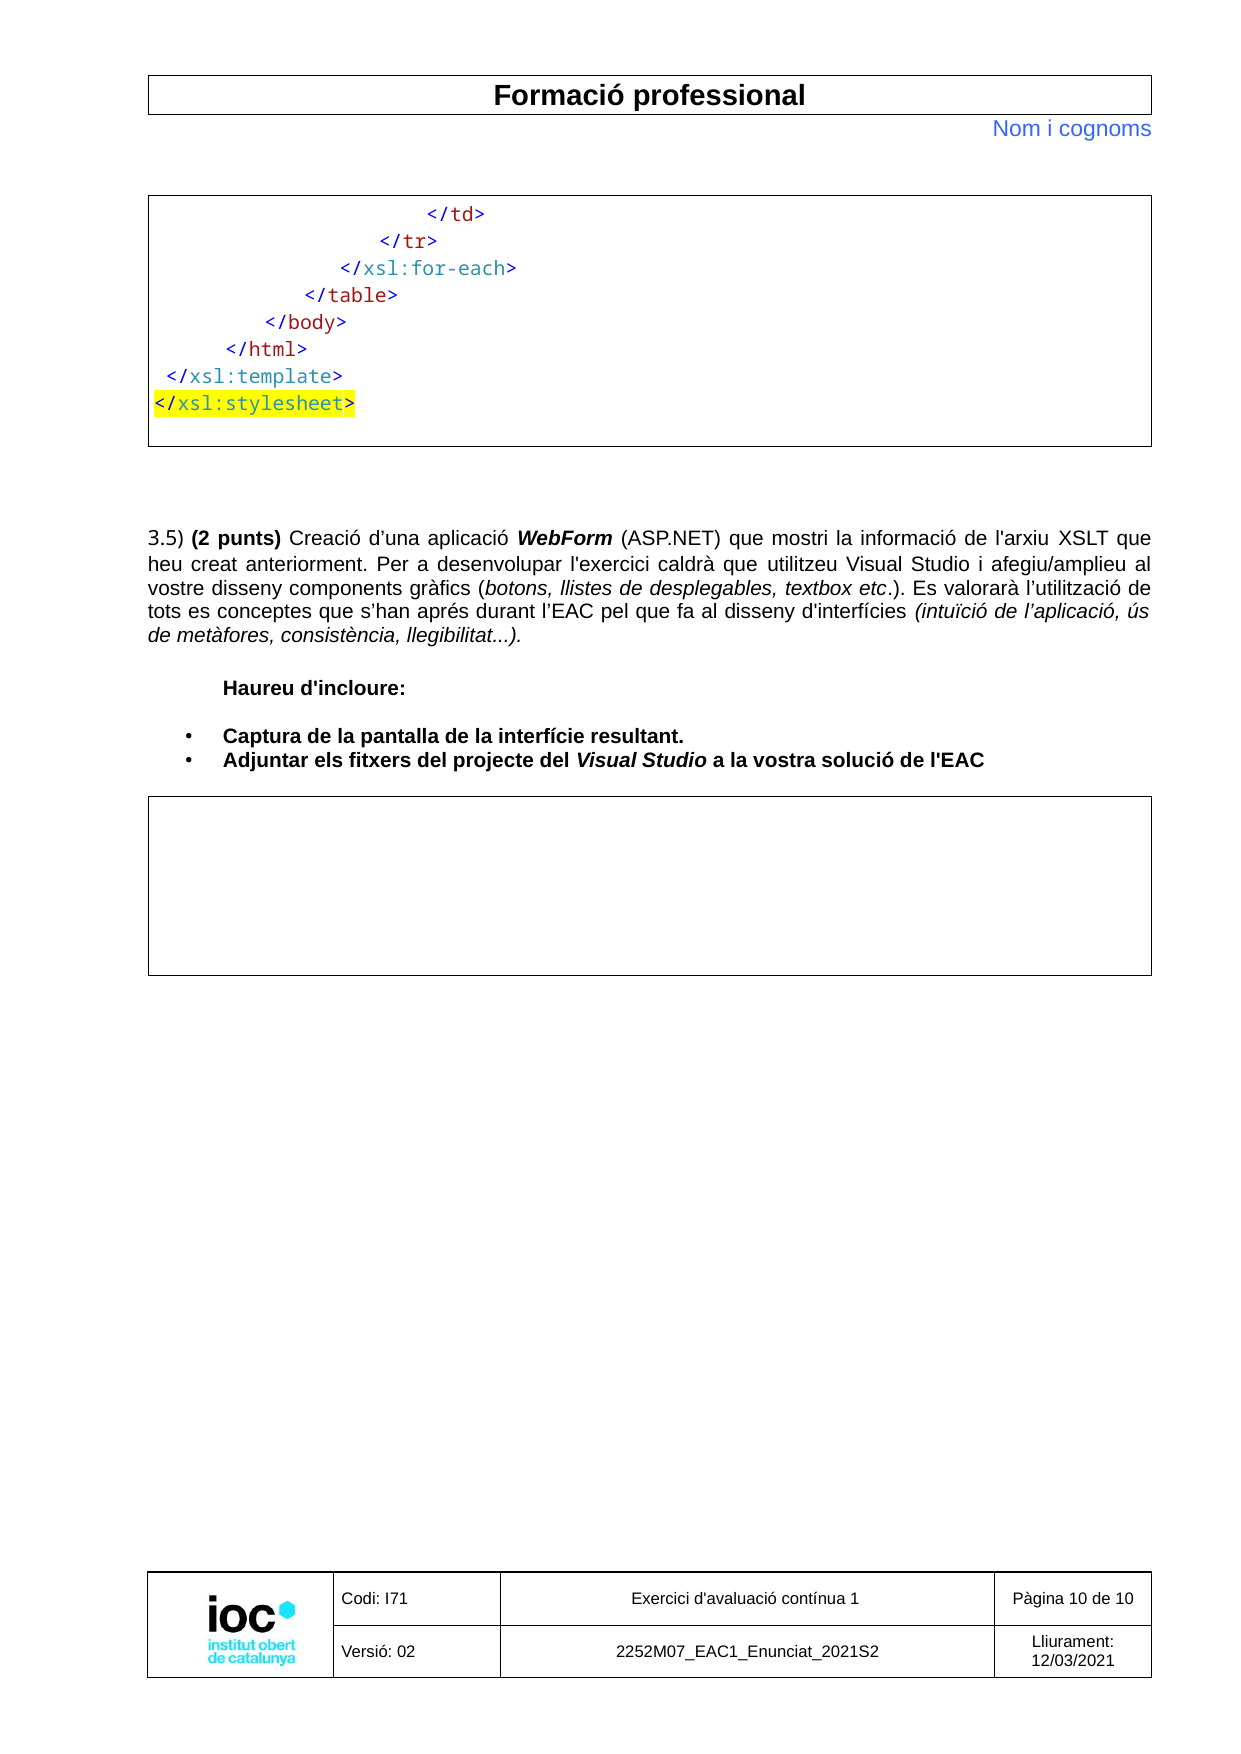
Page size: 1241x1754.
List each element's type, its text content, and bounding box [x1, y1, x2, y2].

table_header [149, 797, 1151, 975]
list 3.5) (2 punts) Creació d’una aplicació WebForm (ASP.NET) que mostri la informació de l'arxiu XSLT que heu creat anteriorment. Per a desenvolupar l'exercici caldrà que utilitzeu Visual Studio i afegiu/amplieu al vostre disseny components gràfics (botons, llistes de desplegables, textbox etc.). Es valorarà l’utilització de tots es conceptes que s’han aprés durant l’EAC pel que fa al disseny d'interfícies (intuïció de l’aplicació, ús de metàfores, consistència, llegibilitat...). [148, 523, 1151, 647]
list Haureu d'incloure: [185, 676, 1151, 700]
table_header </td> </tr> </xsl:for-each> </table> </body> </html> </xsl:template> </xsl:stylesheet> [149, 196, 1151, 446]
list Captura de la pantalla de la interfície resultant. [185, 724, 1151, 748]
list Adjuntar els fitxers del projecte del Visual Studio a la vostra solució de l'EAC [185, 748, 1151, 772]
picture [195, 1581, 309, 1677]
